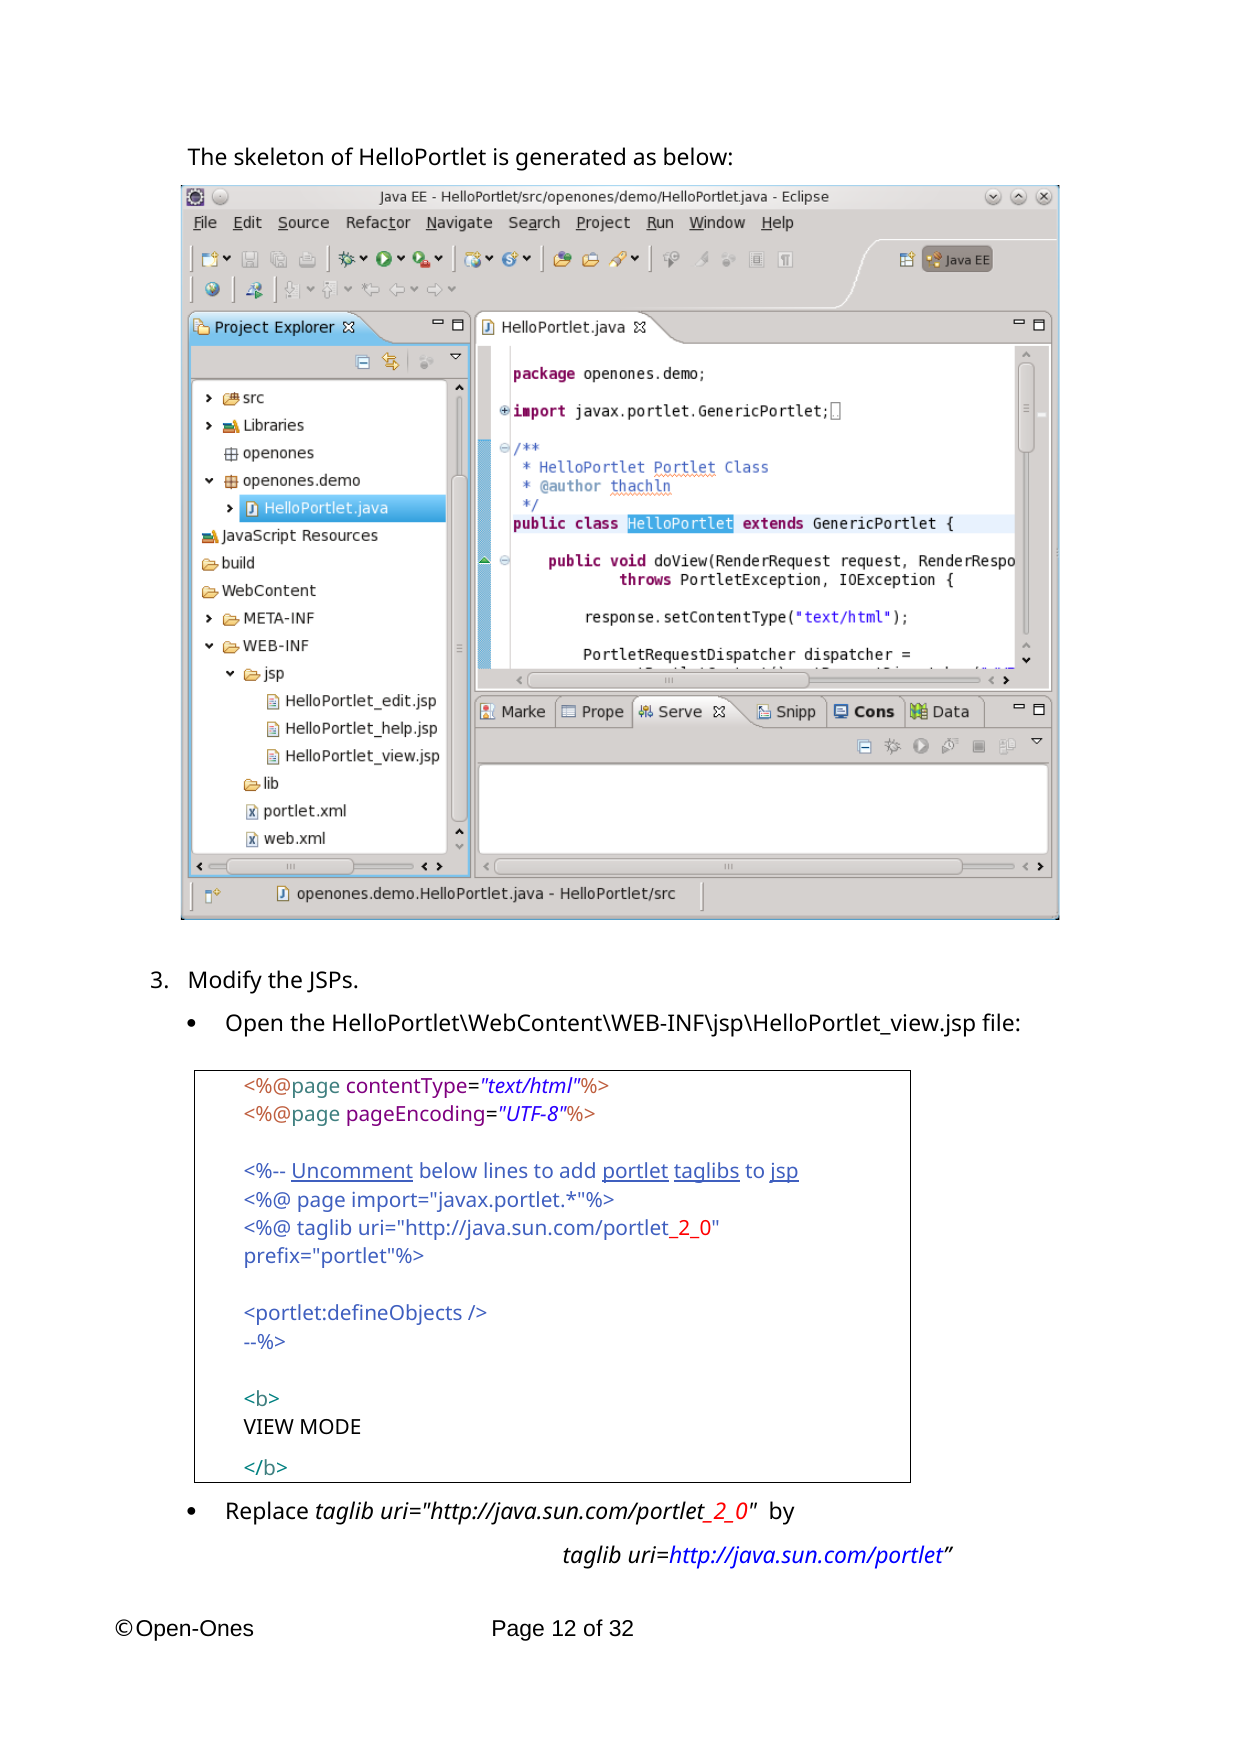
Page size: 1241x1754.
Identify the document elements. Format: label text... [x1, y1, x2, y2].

subtitle Modify the JSPs. [150, 964, 1128, 995]
list Replace taglib uri="http://java.sun.com/portlet_2_0" by [187, 1495, 1128, 1526]
text The skeleton of HelloPortlet is generated as below: [187, 141, 1128, 172]
table_header <%@page contentType="text/html"%> <%@page pageEncoding="UTF-8"%> <%-- Uncomment below lines to add portlet taglibs to jsp <%@ page import="javax.portlet.*"%> <%@ taglib uri="http://java.sun.com/portlet_2_0" prefix="portlet"%> <portlet:defineObjects /> --%> <b> VIEW MODE </b> [195, 1071, 910, 1482]
picture [180, 185, 1060, 920]
text taglib uri=http://java.sun.com/portlet” [487, 1539, 1128, 1570]
list Open the HelloPortlet\WebContent\WEB-INF\jsp\HelloPortlet_view.jsp file: [187, 1007, 1128, 1070]
